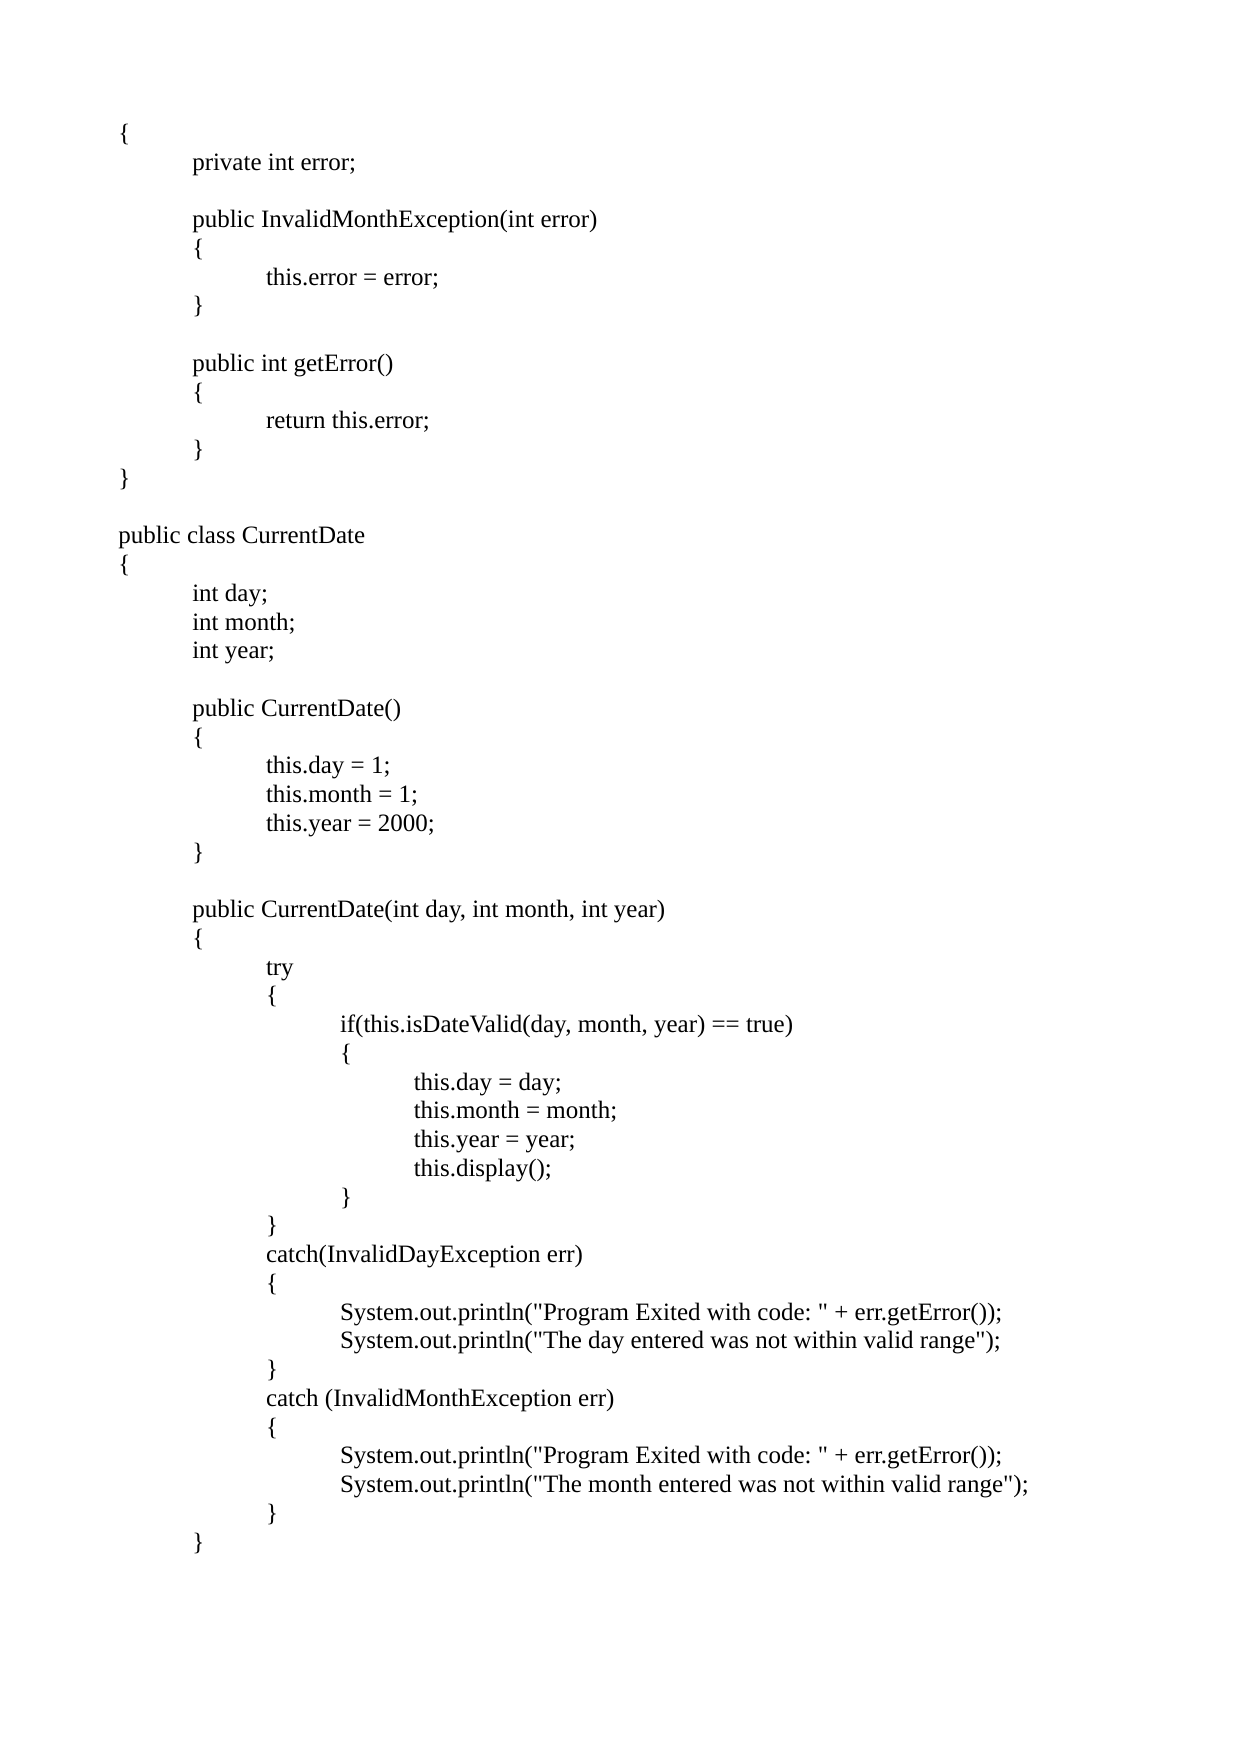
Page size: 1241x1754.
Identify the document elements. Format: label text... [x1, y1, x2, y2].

text System.out.println("Program Exited with code: " + err.getError()); [118, 1297, 1122, 1326]
text { [118, 1268, 1122, 1297]
text { [118, 233, 1122, 262]
text { [118, 549, 1122, 578]
text int month; [118, 607, 1122, 636]
text private int error; [118, 147, 1122, 176]
text } [118, 1211, 1122, 1239]
text public class CurrentDate [118, 521, 1122, 549]
text catch(InvalidDayException err) [118, 1239, 1122, 1268]
text } [118, 837, 1122, 866]
text this.month = month; [118, 1096, 1122, 1124]
text this.year = year; [118, 1124, 1122, 1153]
text return this.error; [118, 406, 1122, 434]
text this.error = error; [118, 262, 1122, 291]
text } [118, 463, 1122, 492]
text int day; [118, 578, 1122, 607]
text public CurrentDate(int day, int month, int year) [118, 894, 1122, 923]
text } [118, 1182, 1122, 1211]
text } [118, 1498, 1122, 1527]
text try [118, 952, 1122, 981]
text if(this.isDateValid(day, month, year) == true) [118, 1009, 1122, 1038]
text { [118, 923, 1122, 952]
text { [118, 118, 1122, 147]
text { [118, 722, 1122, 751]
text { [118, 377, 1122, 406]
text } [118, 291, 1122, 319]
text System.out.println("Program Exited with code: " + err.getError()); [118, 1441, 1122, 1469]
text catch (InvalidMonthException err) [118, 1383, 1122, 1412]
text public InvalidMonthException(int error) [118, 204, 1122, 233]
text this.year = 2000; [118, 808, 1122, 837]
text int year; [118, 636, 1122, 664]
text this.day = day; [118, 1067, 1122, 1096]
text this.display(); [118, 1153, 1122, 1182]
text { [118, 1412, 1122, 1441]
text public int getError() [118, 348, 1122, 377]
text public CurrentDate() [118, 693, 1122, 722]
text this.month = 1; [118, 779, 1122, 808]
text System.out.println("The month entered was not within valid range"); [118, 1469, 1122, 1498]
text System.out.println("The day entered was not within valid range"); [118, 1326, 1122, 1354]
text { [118, 1038, 1122, 1067]
text { [118, 981, 1122, 1009]
text } [118, 1354, 1122, 1383]
text this.day = 1; [118, 751, 1122, 779]
text } [118, 434, 1122, 463]
text } [118, 1527, 1122, 1556]
